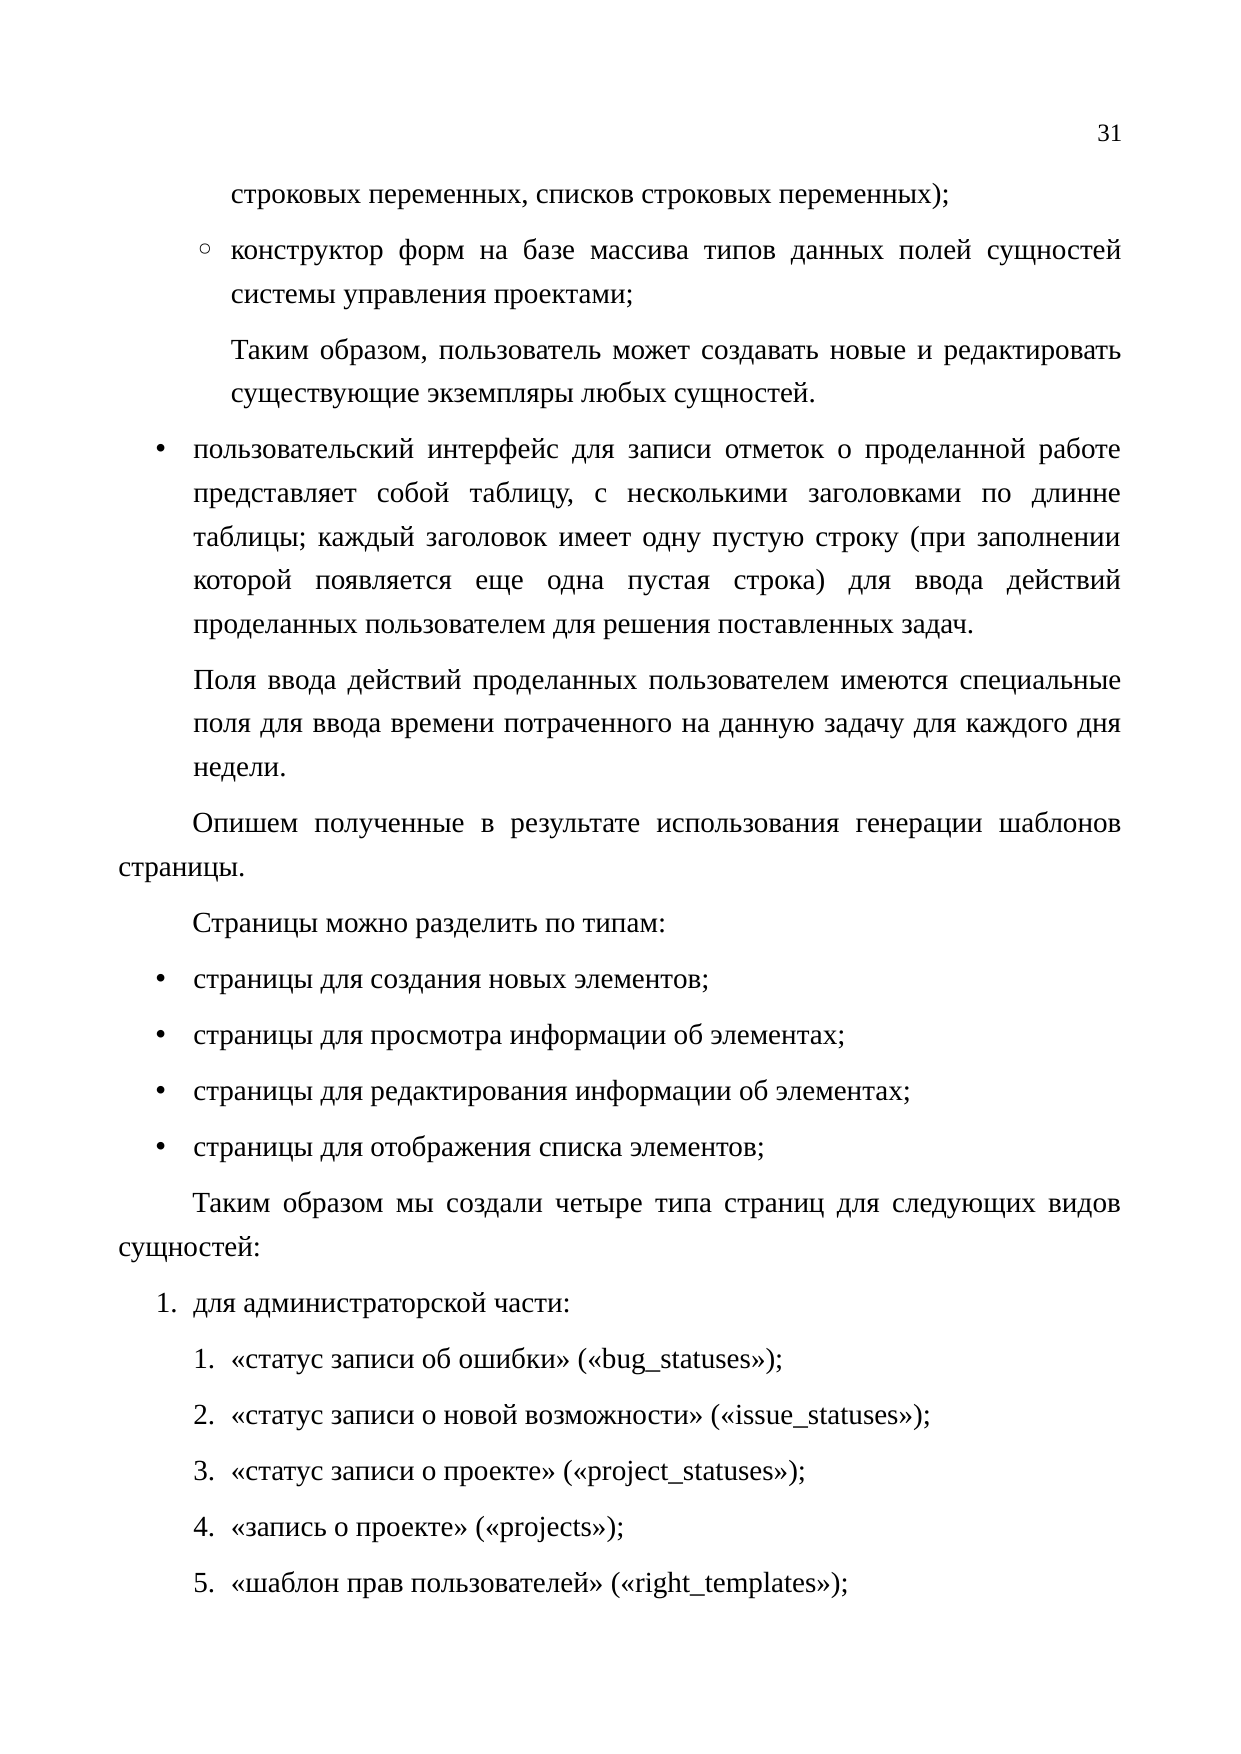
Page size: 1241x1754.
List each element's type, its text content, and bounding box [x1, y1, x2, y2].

text Опишем полученные в результате использования генерации шаблонов страницы. [118, 805, 1122, 882]
list строковых переменных, списков строковых переменных); [193, 176, 1122, 210]
text Страницы можно разделить по типам: [118, 905, 1122, 938]
list конструктор форм на базе массива типов данных полей сущностей системы управления проектами; [193, 232, 1122, 309]
list Поля ввода действий проделанных пользователем имеются специальные поля для ввода времени потраченного на данную задачу для каждого дня недели. [156, 662, 1122, 783]
list пользовательский интерфейс для записи отметок о проделанной работе представляет собой таблицу, с несколькими заголовками по длинне таблицы; каждый заголовок имеет одну пустую строку (при заполнении которой появляется еще одна пустая строка) для ввода действий проделанных пользователем для решения поставленных задач. [156, 432, 1122, 639]
text Таким образом мы создали четыре типа страниц для следующих видов сущностей: [118, 1185, 1122, 1262]
list страницы для отображения списка элементов; [156, 1129, 1122, 1163]
list «запись о проекте» («projects»); [193, 1509, 1122, 1543]
list «шаблон прав пользователей» («right_templates»); [193, 1565, 1122, 1599]
list страницы для просмотра информации об элементах; [156, 1017, 1122, 1051]
list Таким образом, пользователь может создавать новые и редактировать существующие экземпляры любых сущностей. [193, 332, 1122, 409]
list страницы для редактирования информации об элементах; [156, 1073, 1122, 1107]
list «статус записи о проекте» («project_statuses»); [193, 1453, 1122, 1487]
list для администраторской части: [156, 1285, 1122, 1318]
list «статус записи об ошибки» («bug_statuses»); [193, 1341, 1122, 1374]
list «статус записи о новой возможности» («issue_statuses»); [193, 1397, 1122, 1431]
list страницы для создания новых элементов; [156, 961, 1122, 994]
